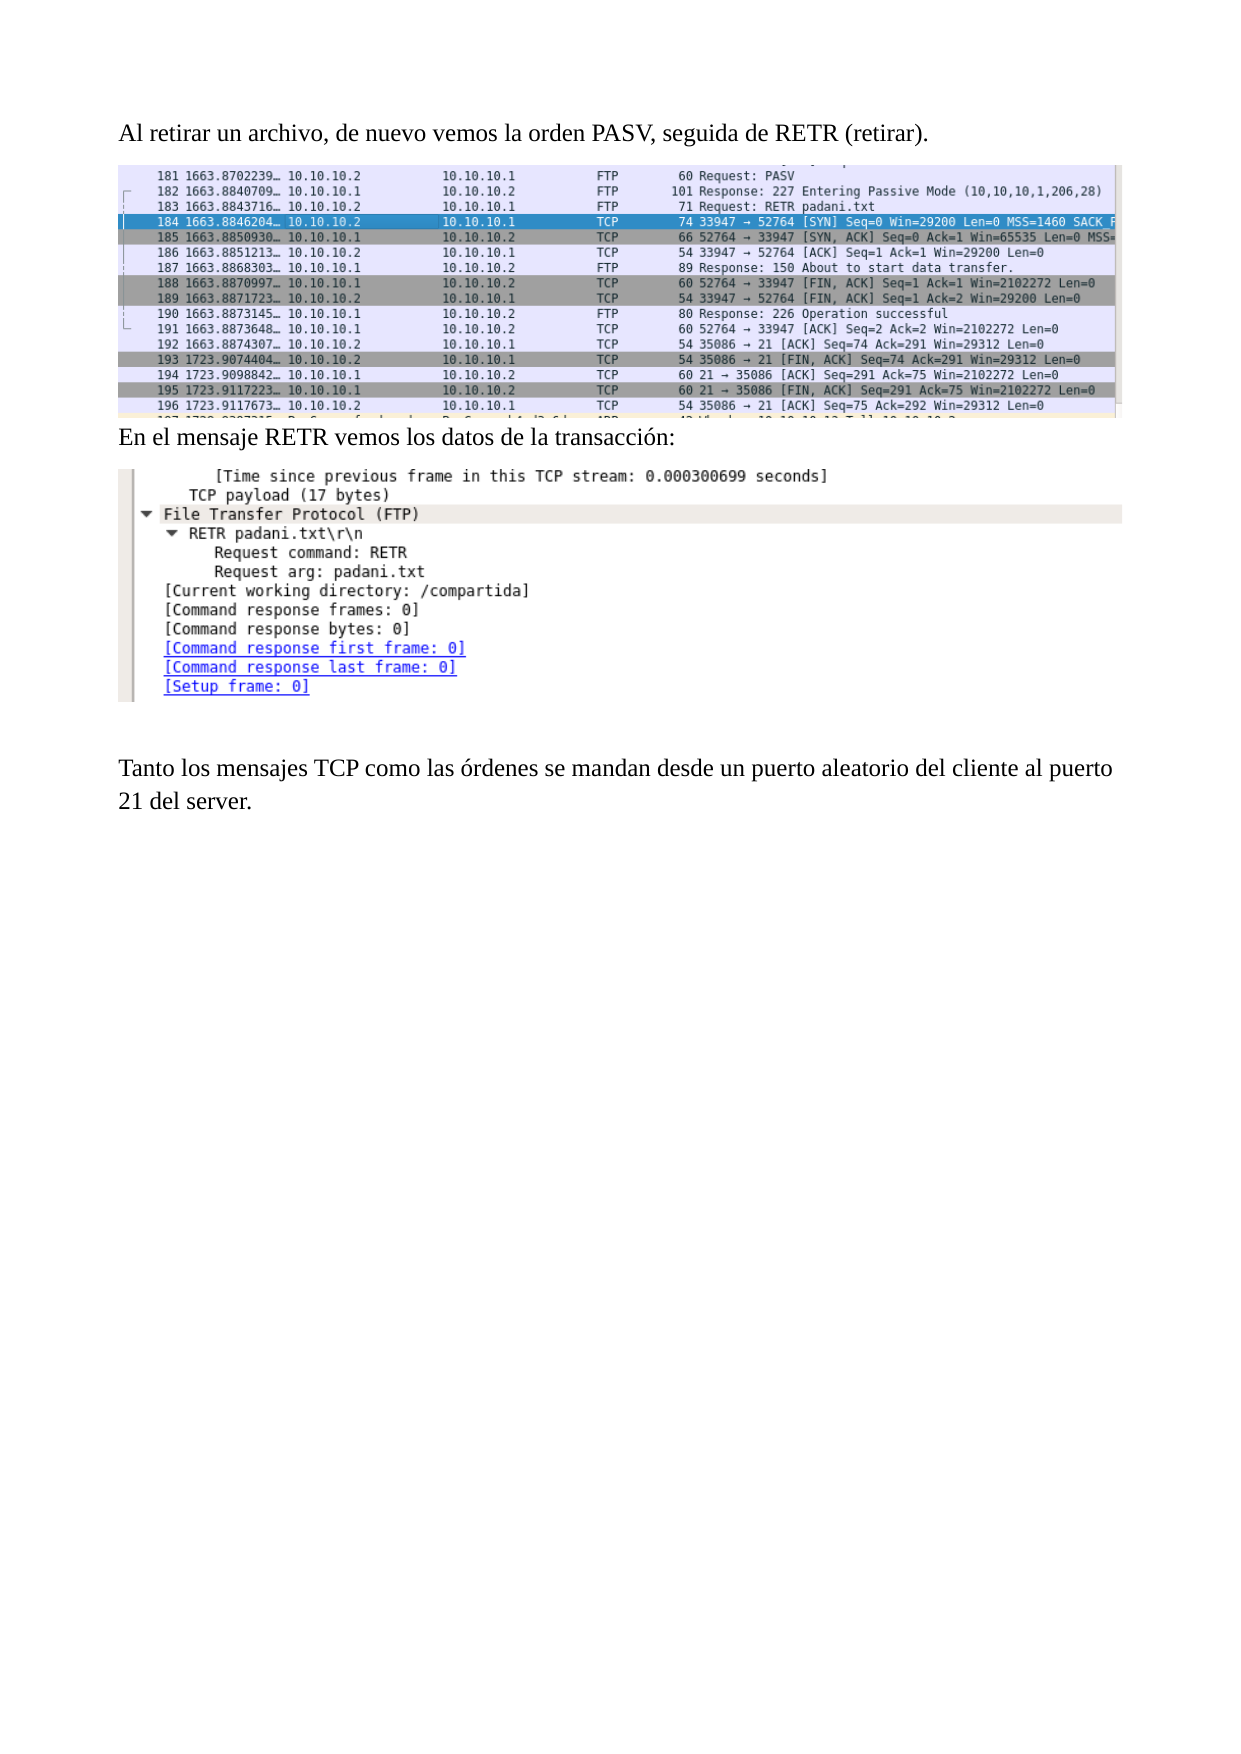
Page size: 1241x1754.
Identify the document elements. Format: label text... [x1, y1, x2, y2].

text Al retirar un archivo, de nuevo vemos la orden PASV, seguida de RETR (retirar). [118, 118, 1122, 147]
text Tanto los mensajes TCP como las órdenes se mandan desde un puerto aleatorio del cliente al puerto 21 del server. [118, 753, 1122, 815]
text En el mensaje RETR vemos los datos de la transacción: [118, 418, 1122, 450]
picture [118, 165, 1123, 418]
picture [118, 469, 1123, 702]
